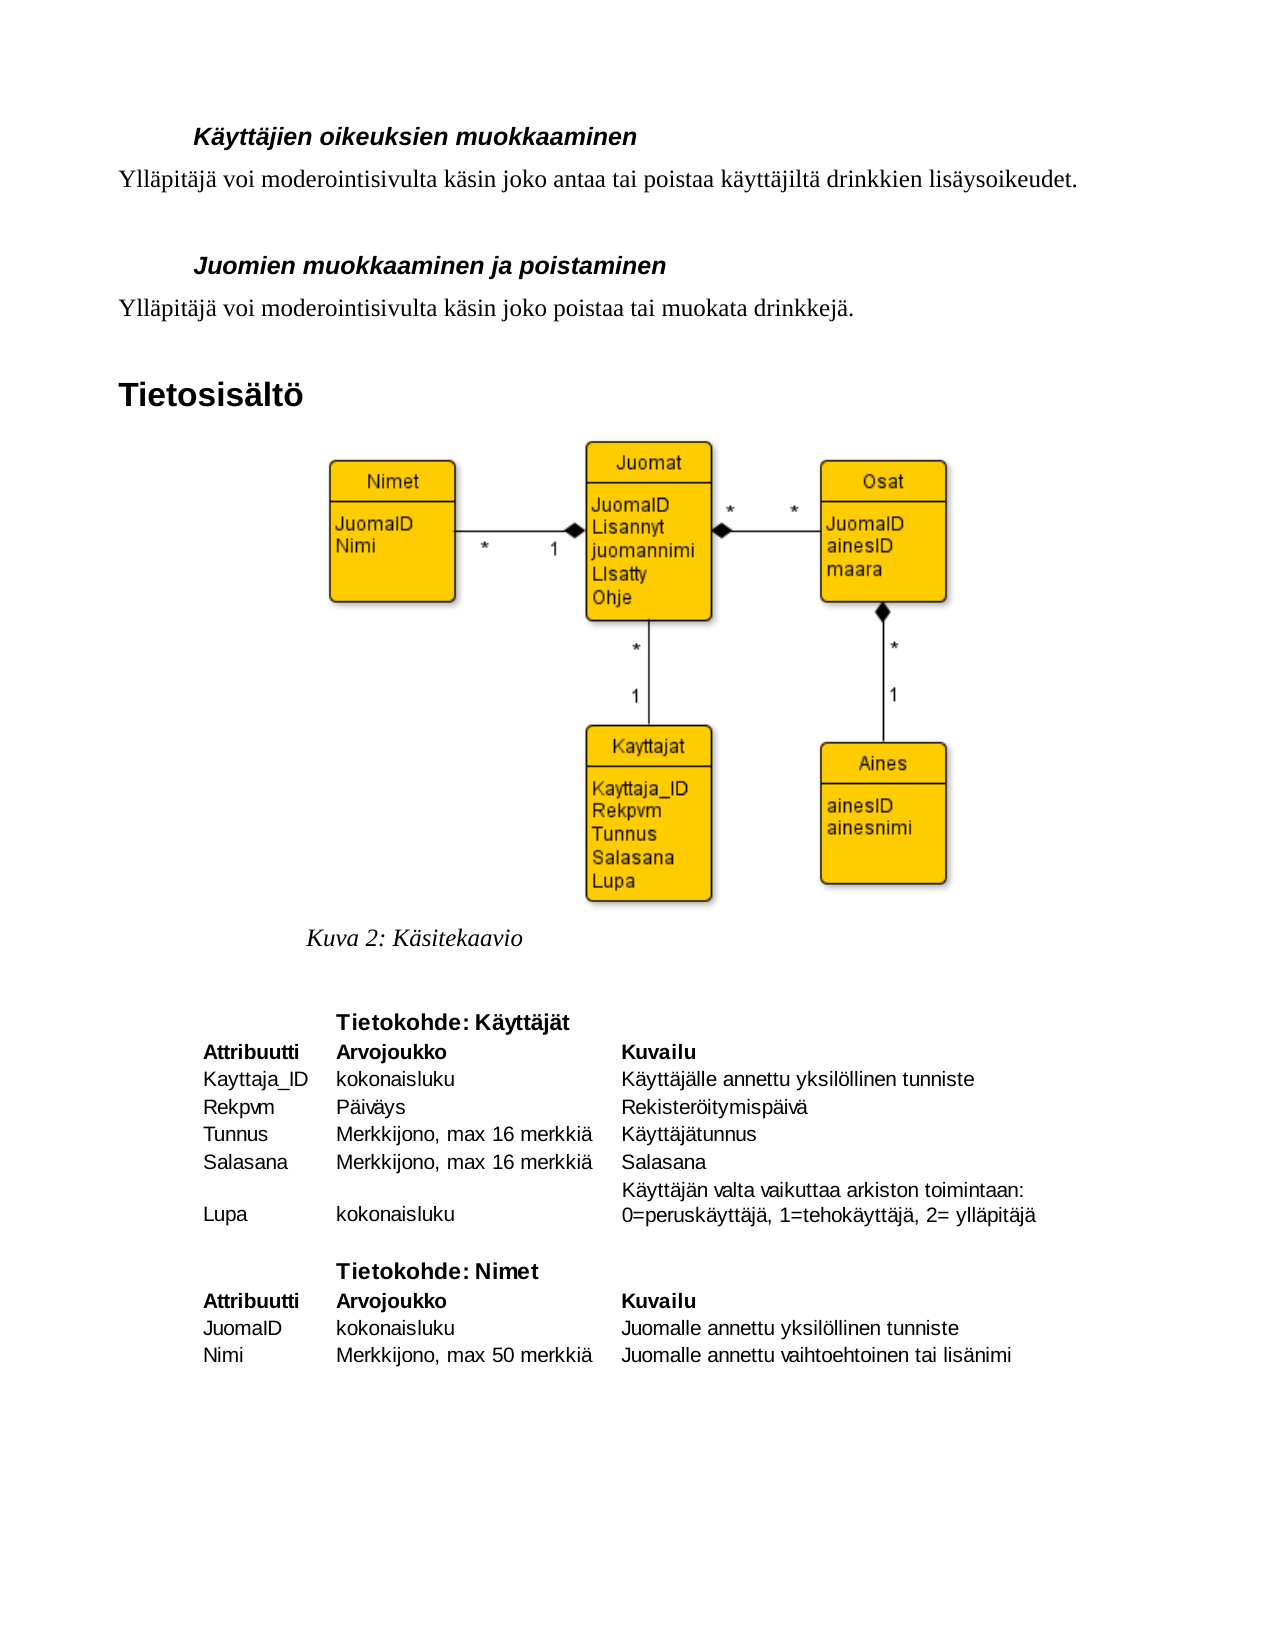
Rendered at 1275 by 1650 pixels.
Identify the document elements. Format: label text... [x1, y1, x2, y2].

text Ylläpitäjä voi moderointisivulta käsin joko antaa tai poistaa käyttäjiltä drinkkien lisäysoikeudet. [118, 164, 1157, 193]
subtitle Tietosisältö [118, 375, 1157, 414]
picture [306, 418, 969, 924]
text Kuva 2: Käsitekaavio [306, 924, 969, 952]
subtitle Juomien muokkaaminen ja poistaminen [118, 247, 1157, 280]
text Ylläpitäjä voi moderointisivulta käsin joko poistaa tai muokata drinkkejä. [118, 293, 1157, 321]
subtitle Käyttäjien oikeuksien muokkaaminen [118, 118, 1157, 152]
